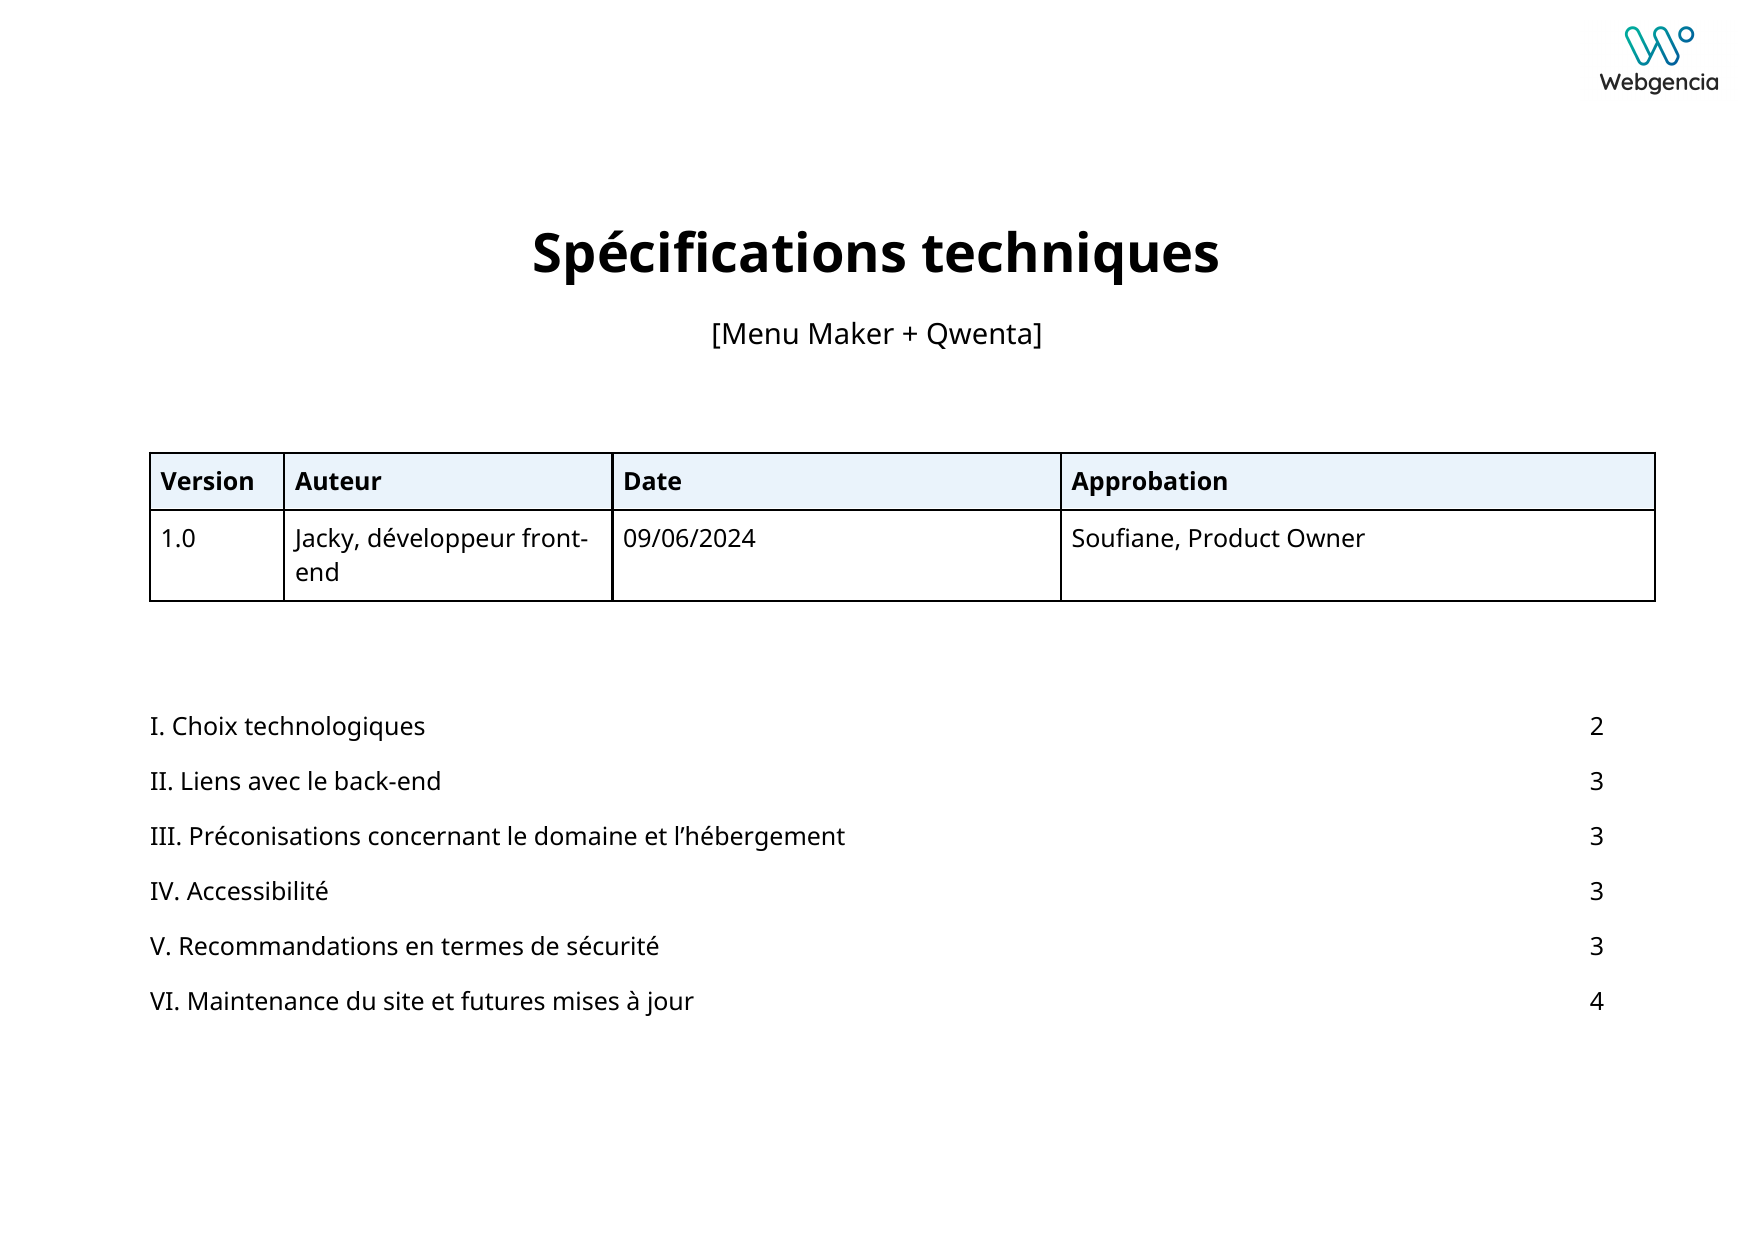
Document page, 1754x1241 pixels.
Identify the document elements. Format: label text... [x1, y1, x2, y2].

text [Menu Maker + Qwenta] [150, 313, 1604, 353]
table_cell Jacky, développeur front-end [285, 511, 611, 599]
picture [1580, 20, 1739, 101]
text III. Préconisations concernant le domaine et l’hébergement 3 [150, 819, 1604, 853]
table_cell 1.0 [151, 511, 283, 599]
table_cell Soufiane, Product Owner [1062, 511, 1654, 599]
text II. Liens avec le back-end 3 [150, 764, 1604, 798]
table_header Auteur [285, 454, 611, 508]
text VI. Maintenance du site et futures mises à jour 4 [150, 983, 1604, 1017]
table_header Date [614, 454, 1060, 508]
table_cell 09/06/2024 [614, 511, 1060, 599]
text I. Choix technologiques 2 [150, 709, 1604, 743]
table_header Version [151, 454, 283, 508]
text V. Recommandations en termes de sécurité 3 [150, 928, 1604, 962]
table_header Approbation [1062, 454, 1654, 508]
text IV. Accessibilité 3 [150, 873, 1604, 908]
title Spécifications techniques [150, 215, 1604, 288]
